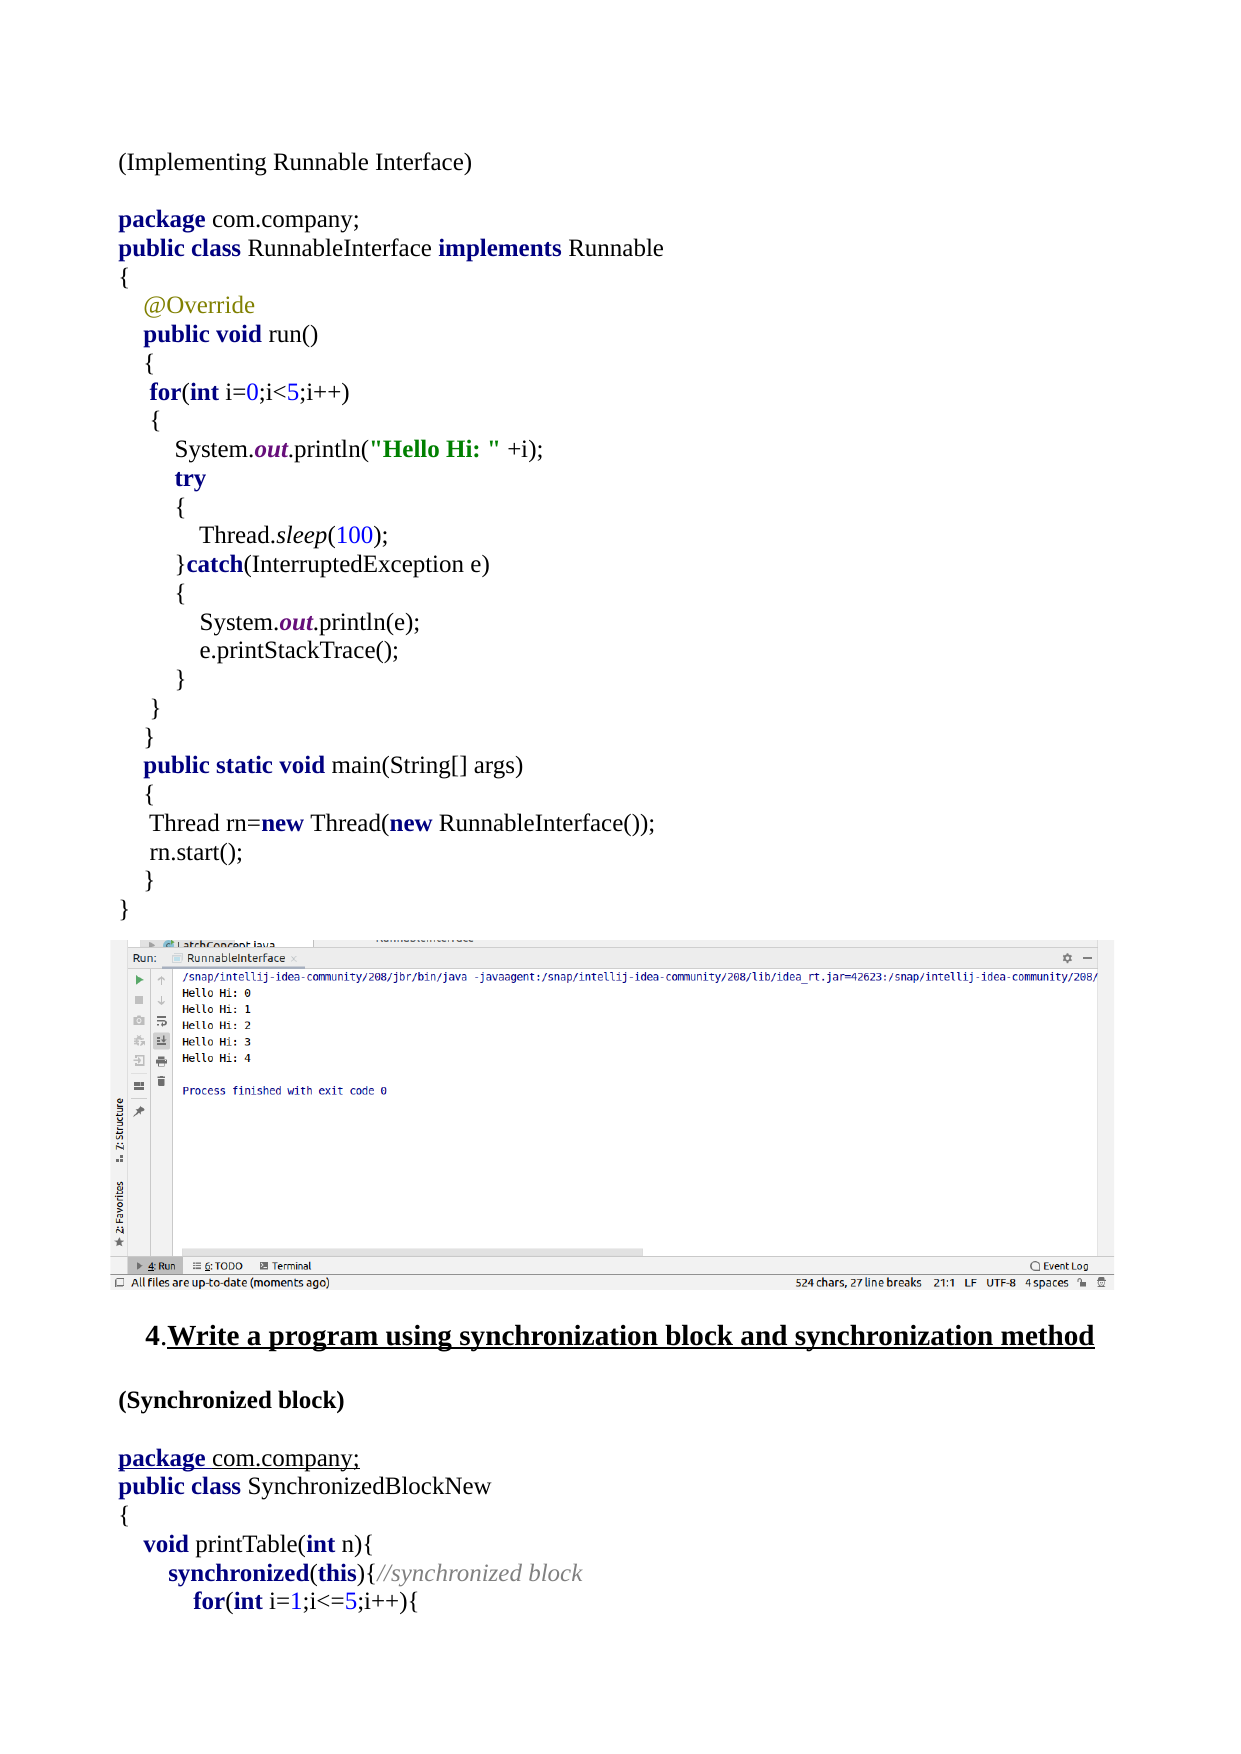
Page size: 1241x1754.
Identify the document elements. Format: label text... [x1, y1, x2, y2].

text { [118, 1500, 1122, 1529]
text { [118, 348, 1122, 377]
text (Implementing Runnable Interface) [118, 147, 1122, 176]
text { [118, 492, 1122, 521]
text } [118, 894, 1122, 923]
text public void run() [118, 319, 1122, 348]
picture [110, 940, 1115, 1290]
text public class SynchronizedBlockNew [118, 1471, 1122, 1500]
text 4.Write a program using synchronization block and synchronization method [118, 953, 1122, 1352]
text try [118, 463, 1122, 492]
text package com.company; [118, 204, 1122, 233]
text for(int i=0;i<5;i++) [118, 377, 1122, 406]
text public class RunnableInterface implements Runnable [118, 233, 1122, 262]
text @Override [118, 291, 1122, 319]
text { [118, 578, 1122, 607]
text } [118, 664, 1122, 693]
text } [118, 693, 1122, 722]
text } [118, 866, 1122, 894]
text Thread rn=new Thread(new RunnableInterface()); [118, 808, 1122, 837]
text { [118, 406, 1122, 434]
text System.out.println(e); [118, 607, 1122, 636]
text (Synchronized block) [118, 1385, 1122, 1414]
text }catch(InterruptedException e) [118, 549, 1122, 578]
text System.out.println("Hello Hi: " +i); [118, 434, 1122, 463]
text { [118, 262, 1122, 291]
text public static void main(String[] args) [118, 751, 1122, 779]
text rn.start(); [118, 837, 1122, 866]
text Thread.sleep(100); [118, 521, 1122, 549]
text } [118, 722, 1122, 751]
text { [118, 779, 1122, 808]
text for(int i=1;i<=5;i++){ [118, 1586, 1122, 1615]
text package com.company; [118, 1443, 1122, 1471]
text e.printStackTrace(); [118, 636, 1122, 664]
text void printTable(int n){ [118, 1529, 1122, 1558]
text synchronized(this){//synchronized block [118, 1558, 1122, 1586]
